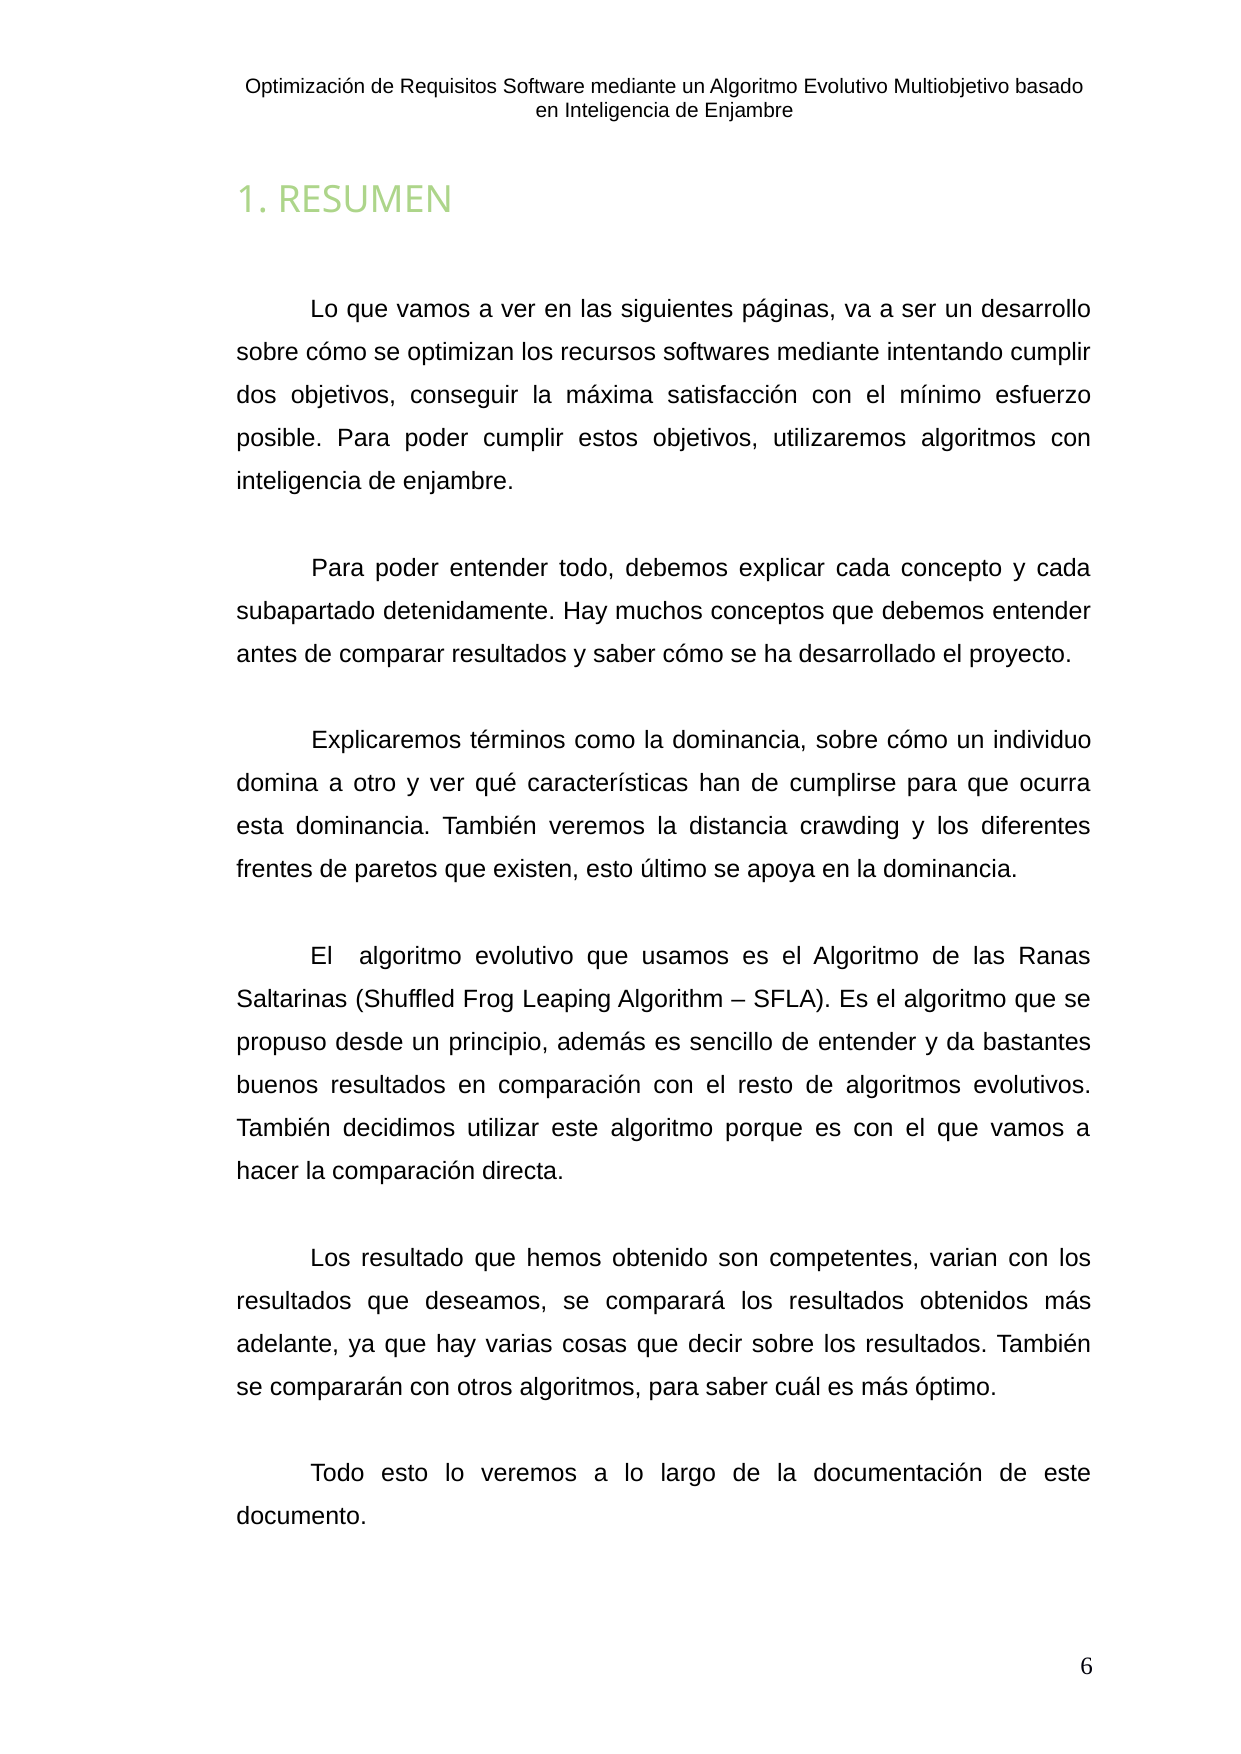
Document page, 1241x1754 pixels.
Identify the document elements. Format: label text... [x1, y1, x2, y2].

text Lo que vamos a ver en las siguientes páginas, va a ser un desarrollo sobre cómo se optimizan los recursos softwares mediante intentando cumplir dos objetivos, conseguir la máxima satisfacción con el mínimo esfuerzo posible. Para poder cumplir estos objetivos, utilizaremos algoritmos con inteligencia de enjambre. [236, 294, 1092, 495]
text Todo esto lo veremos a lo largo de la documentación de este documento. [236, 1458, 1092, 1530]
text Los resultado que hemos obtenido son competentes, varian con los resultados que deseamos, se comparará los resultados obtenidos más adelante, ya que hay varias cosas que decir sobre los resultados. También se compararán con otros algoritmos, para saber cuál es más óptimo. [236, 1242, 1092, 1401]
text Para poder entender todo, debemos explicar cada concepto y cada subapartado detenidamente. Hay muchos conceptos que debemos entender antes de comparar resultados y saber cómo se ha desarrollado el proyecto. [236, 552, 1092, 667]
text Explicaremos términos como la dominancia, sobre cómo un individuo domina a otro y ver qué características han de cumplirse para que ocurra esta dominancia. También veremos la distancia crawding y los diferentes frentes de paretos que existen, esto último se apoya en la dominancia. [236, 725, 1092, 883]
title 1. RESUMEN [236, 173, 1092, 224]
text El algoritmo evolutivo que usamos es el Algoritmo de las Ranas Saltarinas (Shuffled Frog Leaping Algorithm – SFLA). Es el algoritmo que se propuso desde un principio, además es sencillo de entender y da bastantes buenos resultados en comparación con el resto de algoritmos evolutivos. También decidimos utilizar este algoritmo porque es con el que vamos a hacer la comparación directa. [236, 941, 1092, 1185]
